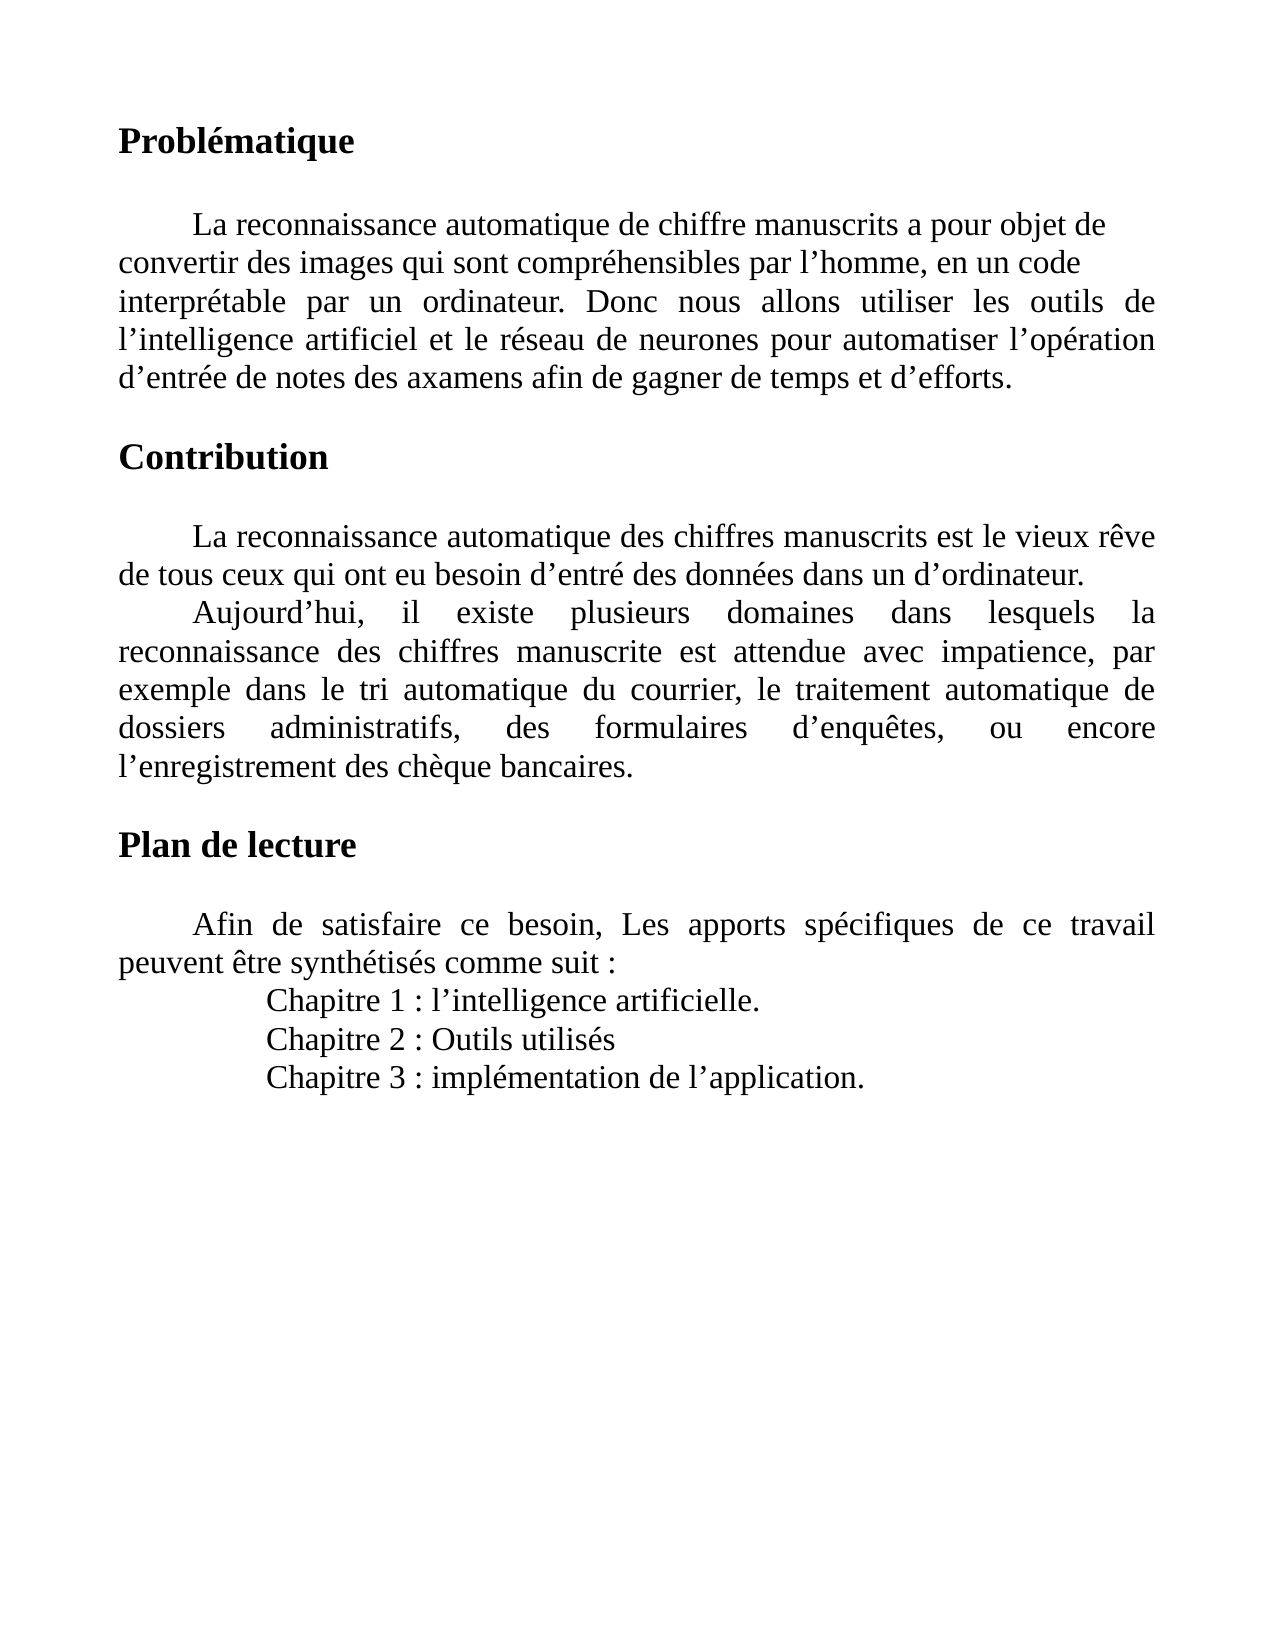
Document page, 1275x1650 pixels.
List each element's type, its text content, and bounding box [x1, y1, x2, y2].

text interprétable par un ordinateur. Donc nous allons utiliser les outils de l’intelligence artificiel et le réseau de neurones pour automatiser l’opération d’entrée de notes des axamens afin de gagner de temps et d’efforts. [118, 281, 1157, 396]
text Contribution [118, 434, 1157, 477]
text Afin de satisfaire ce besoin, Les apports spécifiques de ce travail peuvent être synthétisés comme suit : [118, 904, 1157, 981]
text Plan de lecture [118, 822, 1157, 866]
text La reconnaissance automatique des chiffres manuscrits est le vieux rêve de tous ceux qui ont eu besoin d’entré des données dans un d’ordinateur. [118, 516, 1157, 592]
text La reconnaissance automatique de chiffre manuscrits a pour objet de [118, 204, 1157, 243]
text convertir des images qui sont compréhensibles par l’homme, en un code [118, 243, 1157, 281]
text Problématique [118, 118, 1157, 161]
text Chapitre 1 : l’intelligence artificielle. [118, 981, 1157, 1019]
text Chapitre 3 : implémentation de l’application. [118, 1057, 1157, 1096]
text Aujourd’hui, il existe plusieurs domaines dans lesquels la reconnaissance des chiffres manuscrite est attendue avec impatience, par exemple dans le tri automatique du courrier, le traitement automatique de dossiers administratifs, des formulaires d’enquêtes, ou encore l’enregistrement des chèque bancaires. [118, 592, 1157, 784]
text Chapitre 2 : Outils utilisés [118, 1019, 1157, 1057]
